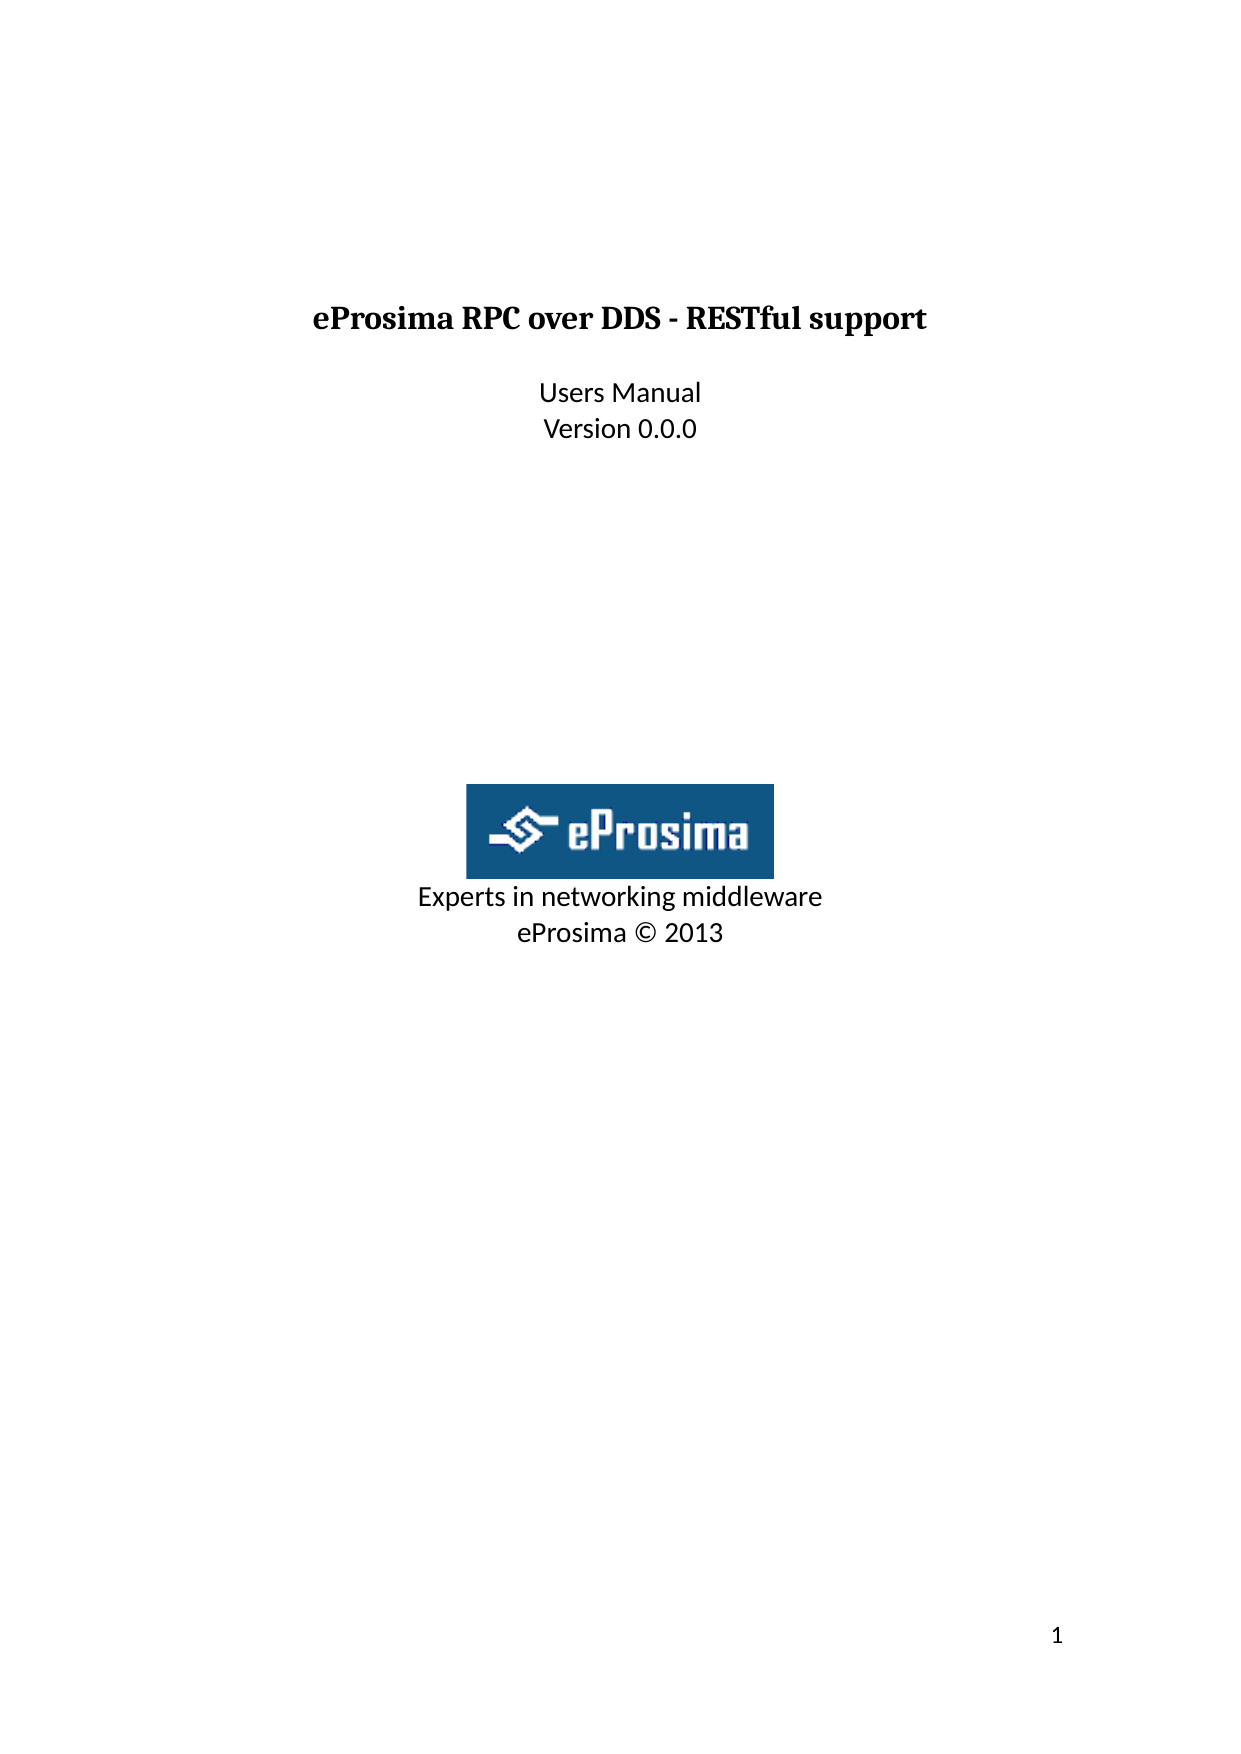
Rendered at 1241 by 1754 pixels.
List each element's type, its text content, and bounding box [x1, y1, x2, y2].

text eProsima © 2013 [177, 914, 1063, 949]
picture [466, 784, 774, 879]
text Experts in networking middleware [177, 878, 1063, 914]
text Users Manual [177, 344, 1063, 410]
text Version 0.0.0 [177, 410, 1063, 446]
title eProsima RPC over DDS - RESTful support [177, 299, 1063, 338]
